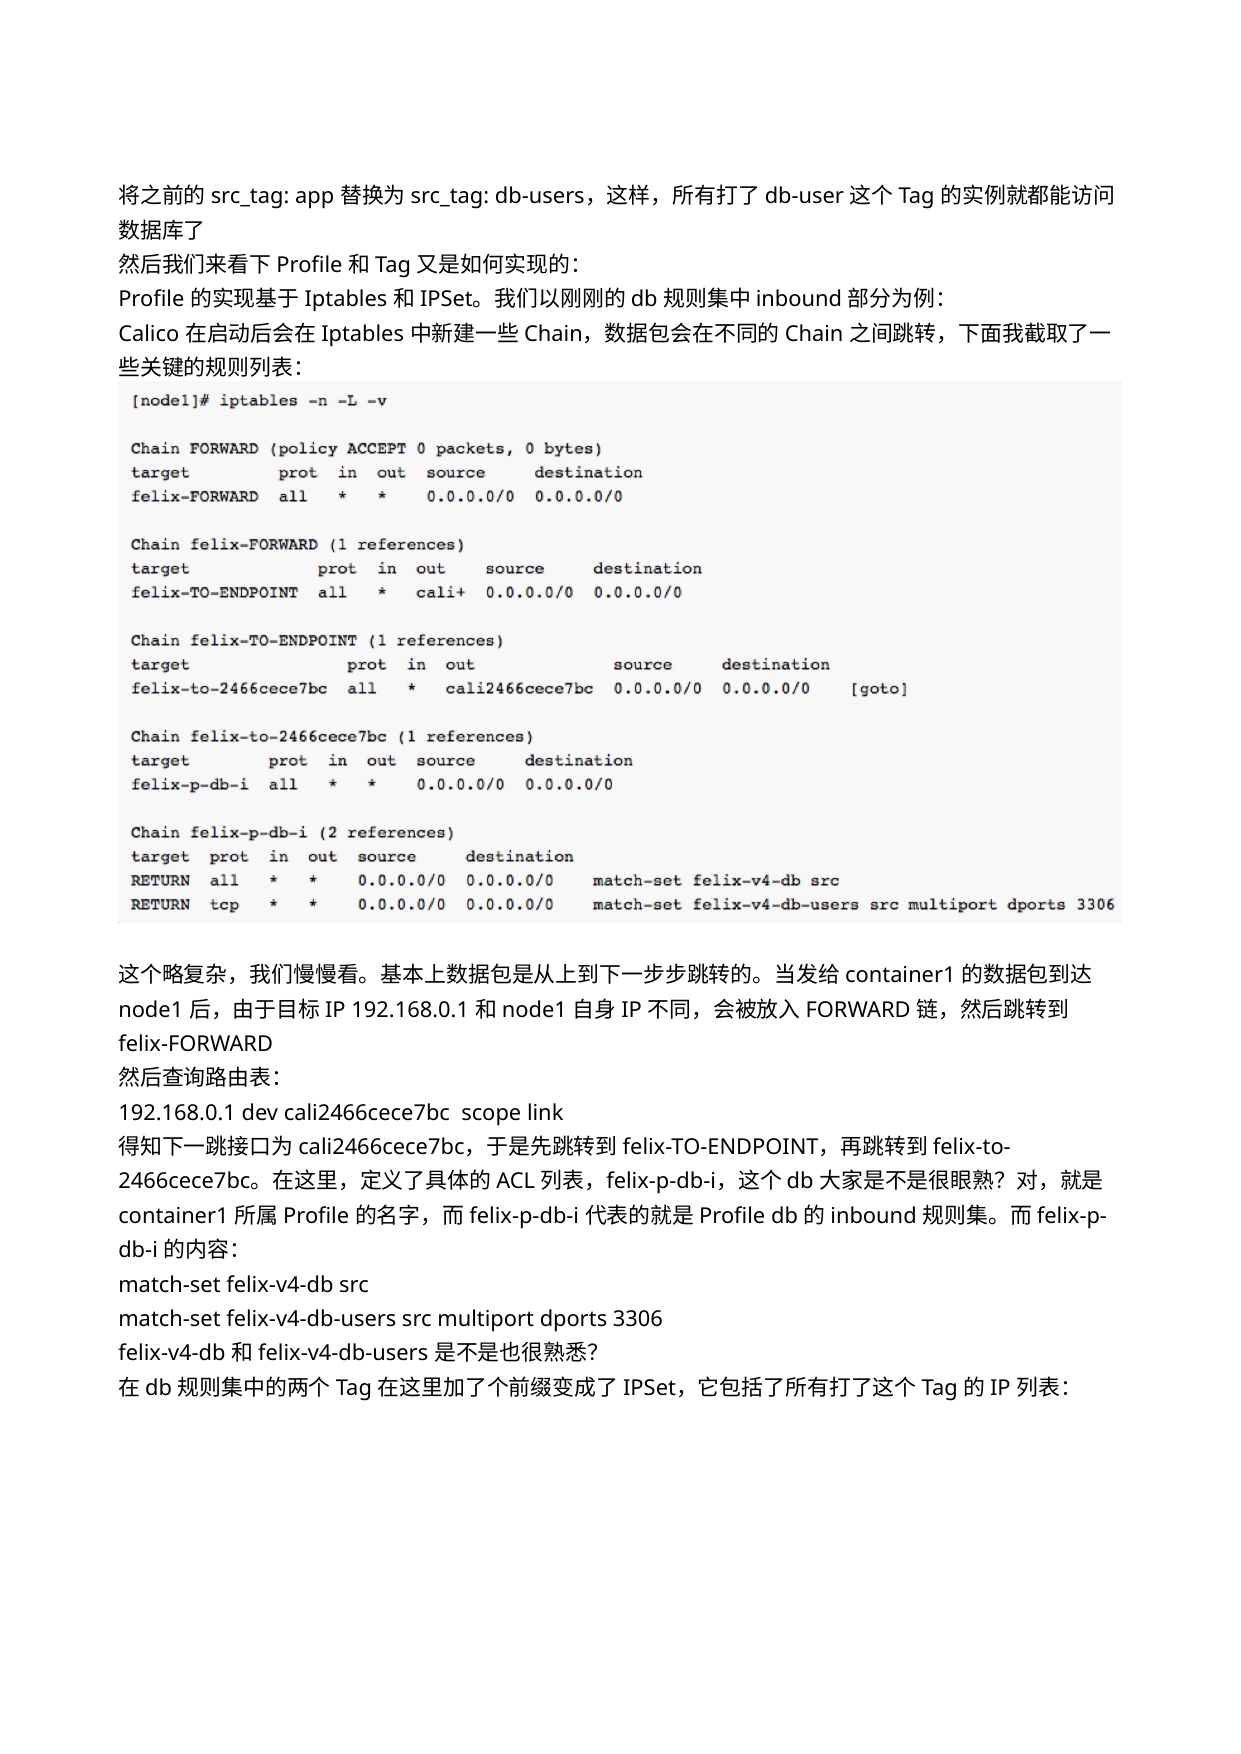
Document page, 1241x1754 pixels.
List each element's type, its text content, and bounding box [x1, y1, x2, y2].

text Calico 在启动后会在 Iptables 中新建一些 Chain，数据包会在不同的 Chain 之间跳转，下面我截取了一些关键的规则列表： [118, 313, 1122, 381]
text Profile 的实现基于 Iptables 和 IPSet。我们以刚刚的 db 规则集中 inbound 部分为例： [118, 279, 1122, 313]
text 在 db 规则集中的两个 Tag 在这里加了个前缀变成了 IPSet，它包括了所有打了这个 Tag 的 IP 列表： [118, 1367, 1122, 1401]
text 将之前的 src_tag: app 替换为 src_tag: db-users，这样，所有打了 db-user 这个 Tag 的实例就都能访问数据库了 [118, 176, 1122, 244]
text 然后我们来看下 Profile 和 Tag 又是如何实现的： [118, 244, 1122, 279]
text 然后查询路由表： [118, 1058, 1122, 1092]
text 这个略复杂，我们慢慢看。基本上数据包是从上到下一步步跳转的。当发给 container1 的数据包到达 node1 后，由于目标 IP 192.168.0.1 和 node1 自身 IP 不同，会被放入 FORWARD 链，然后跳转到 felix-FORWARD [118, 923, 1122, 1058]
text 192.168.0.1 dev cali2466cece7bc scope link [118, 1092, 1122, 1126]
text match-set felix-v4-db-users src multiport dports 3306 [118, 1298, 1122, 1333]
text felix-v4-db 和 felix-v4-db-users 是不是也很熟悉？ [118, 1333, 1122, 1367]
text 得知下一跳接口为 cali2466cece7bc，于是先跳转到 felix-TO-ENDPOINT，再跳转到 felix-to-2466cece7bc。在这里，定义了具体的 ACL 列表，felix-p-db-i，这个 db 大家是不是很眼熟？对，就是 container1 所属 Profile 的名字，而 felix-p-db-i 代表的就是 Profile db 的 inbound 规则集。而 felix-p-db-i 的内容： [118, 1126, 1122, 1264]
picture [118, 381, 1123, 923]
text match-set felix-v4-db src [118, 1264, 1122, 1298]
